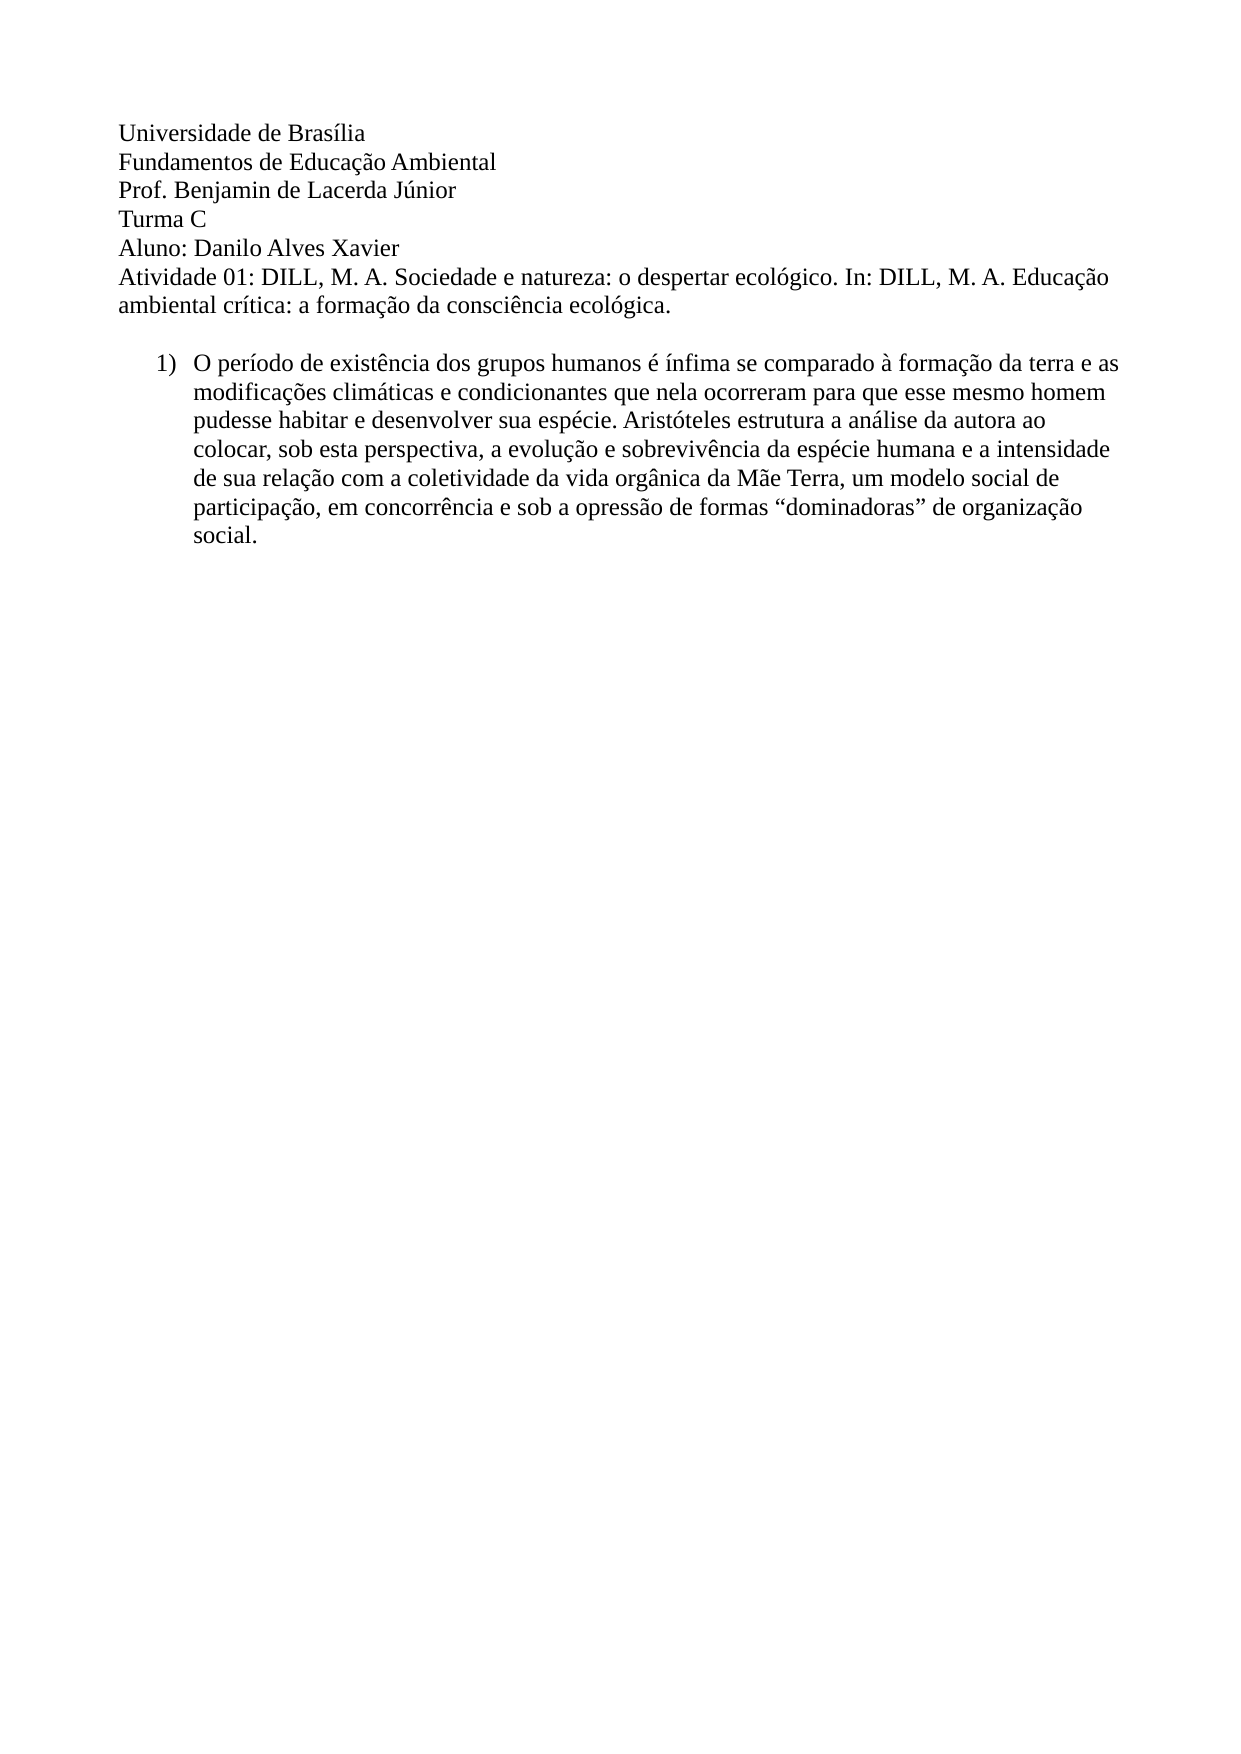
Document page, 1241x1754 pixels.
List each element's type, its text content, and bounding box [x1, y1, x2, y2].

text Universidade de Brasília [118, 118, 1122, 147]
text Atividade 01: DILL, M. A. Sociedade e natureza: o despertar ecológico. In: DILL, M. A. Educação ambiental crítica: a formação da consciência ecológica. [118, 262, 1122, 319]
list O período de existência dos grupos humanos é ínfima se comparado à formação da terra e as modificações climáticas e condicionantes que nela ocorreram para que esse mesmo homem pudesse habitar e desenvolver sua espécie. Aristóteles estrutura a análise da autora ao colocar, sob esta perspectiva, a evolução e sobrevivência da espécie humana e a intensidade de sua relação com a coletividade da vida orgânica da Mãe Terra, um modelo social de participação, em concorrência e sob a opressão de formas “dominadoras” de organização social. [156, 348, 1122, 549]
text Aluno: Danilo Alves Xavier [118, 233, 1122, 262]
text Fundamentos de Educação Ambiental [118, 147, 1122, 176]
text Prof. Benjamin de Lacerda Júnior [118, 176, 1122, 204]
text Turma C [118, 204, 1122, 233]
